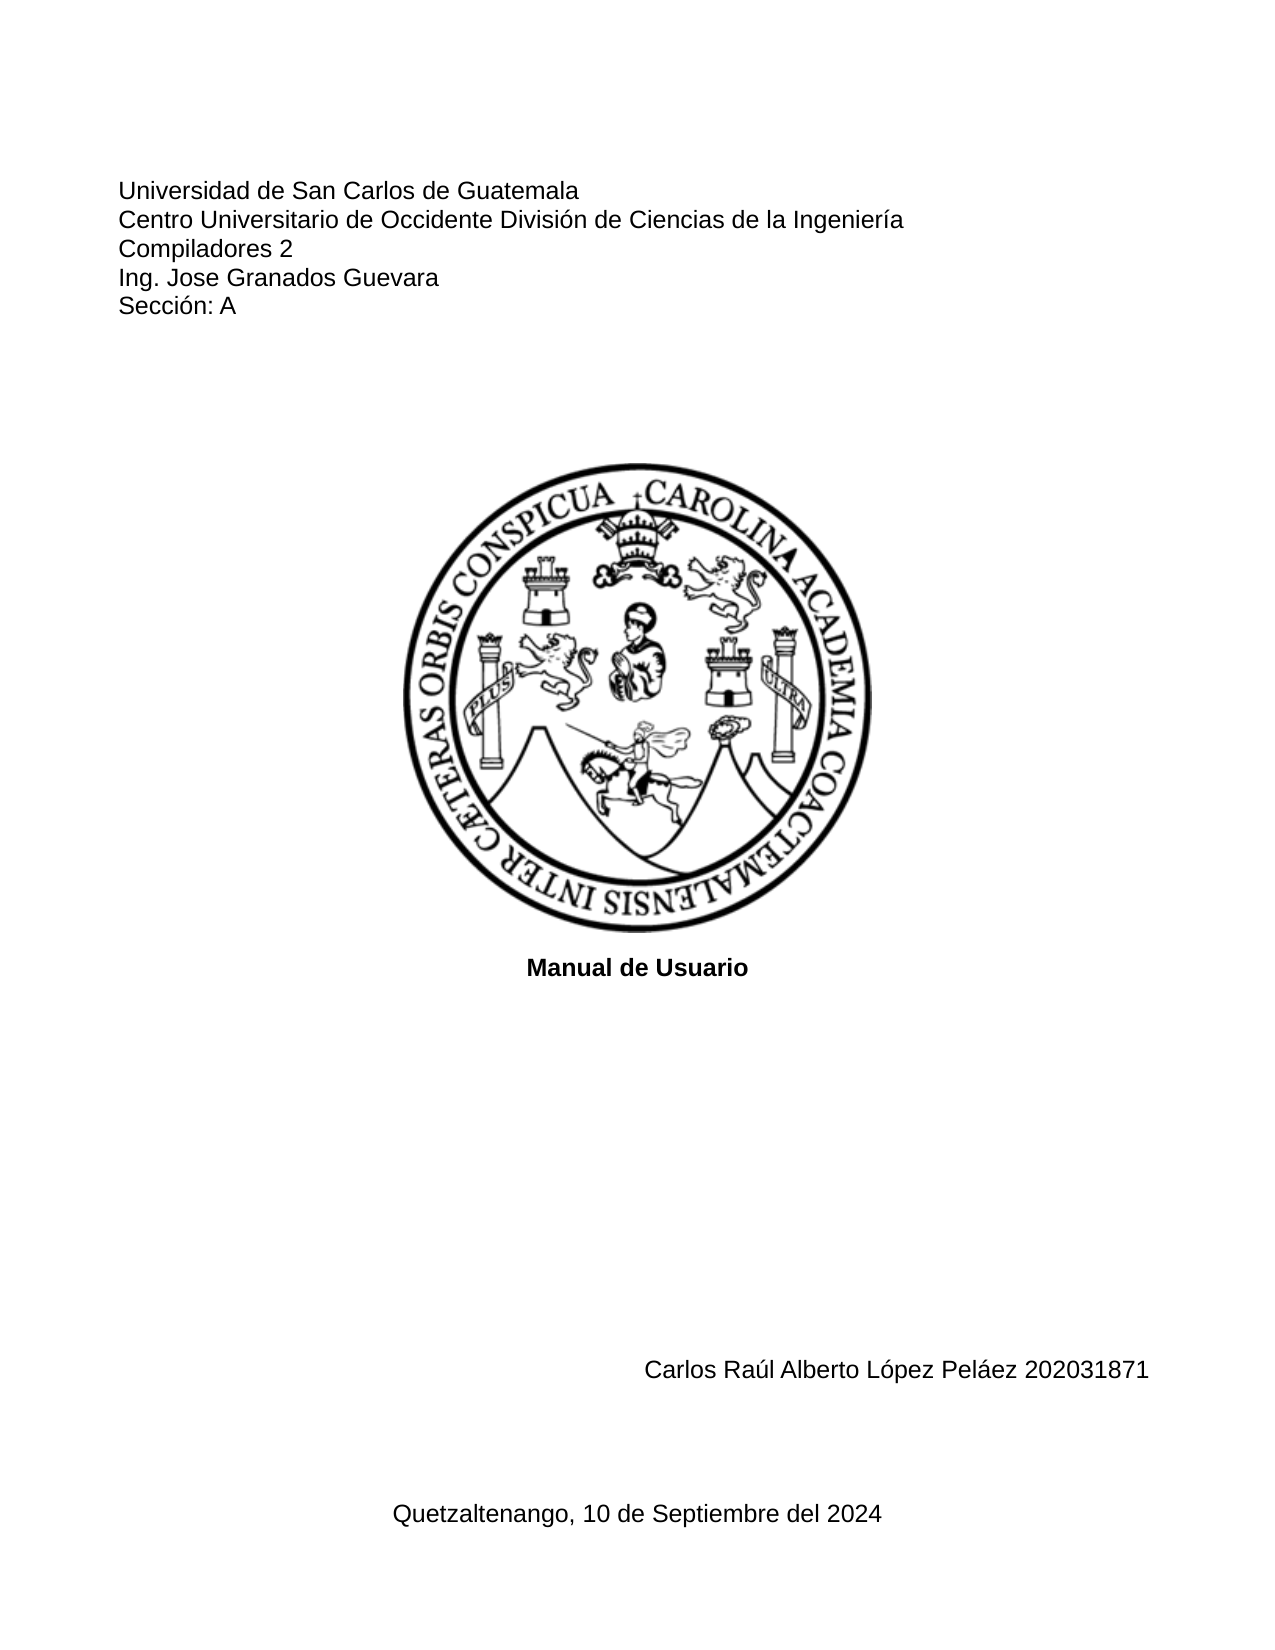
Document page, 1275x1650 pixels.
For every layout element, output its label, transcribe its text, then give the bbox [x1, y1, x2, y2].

text Manual de Usuario [118, 953, 1157, 981]
picture [403, 463, 872, 933]
text Compiladores 2 [118, 234, 1157, 263]
text Quetzaltenango, 10 de Septiembre del 2024 [118, 1499, 1157, 1528]
text Sección: A [118, 291, 1157, 320]
text Universidad de San Carlos de Guatemala [118, 176, 1157, 205]
text Carlos Raúl Alberto López Peláez 202031871 [118, 1355, 1157, 1384]
text Ing. Jose Granados Guevara [118, 263, 1157, 291]
text Centro Universitario de Occidente División de Ciencias de la Ingeniería [118, 205, 1157, 234]
